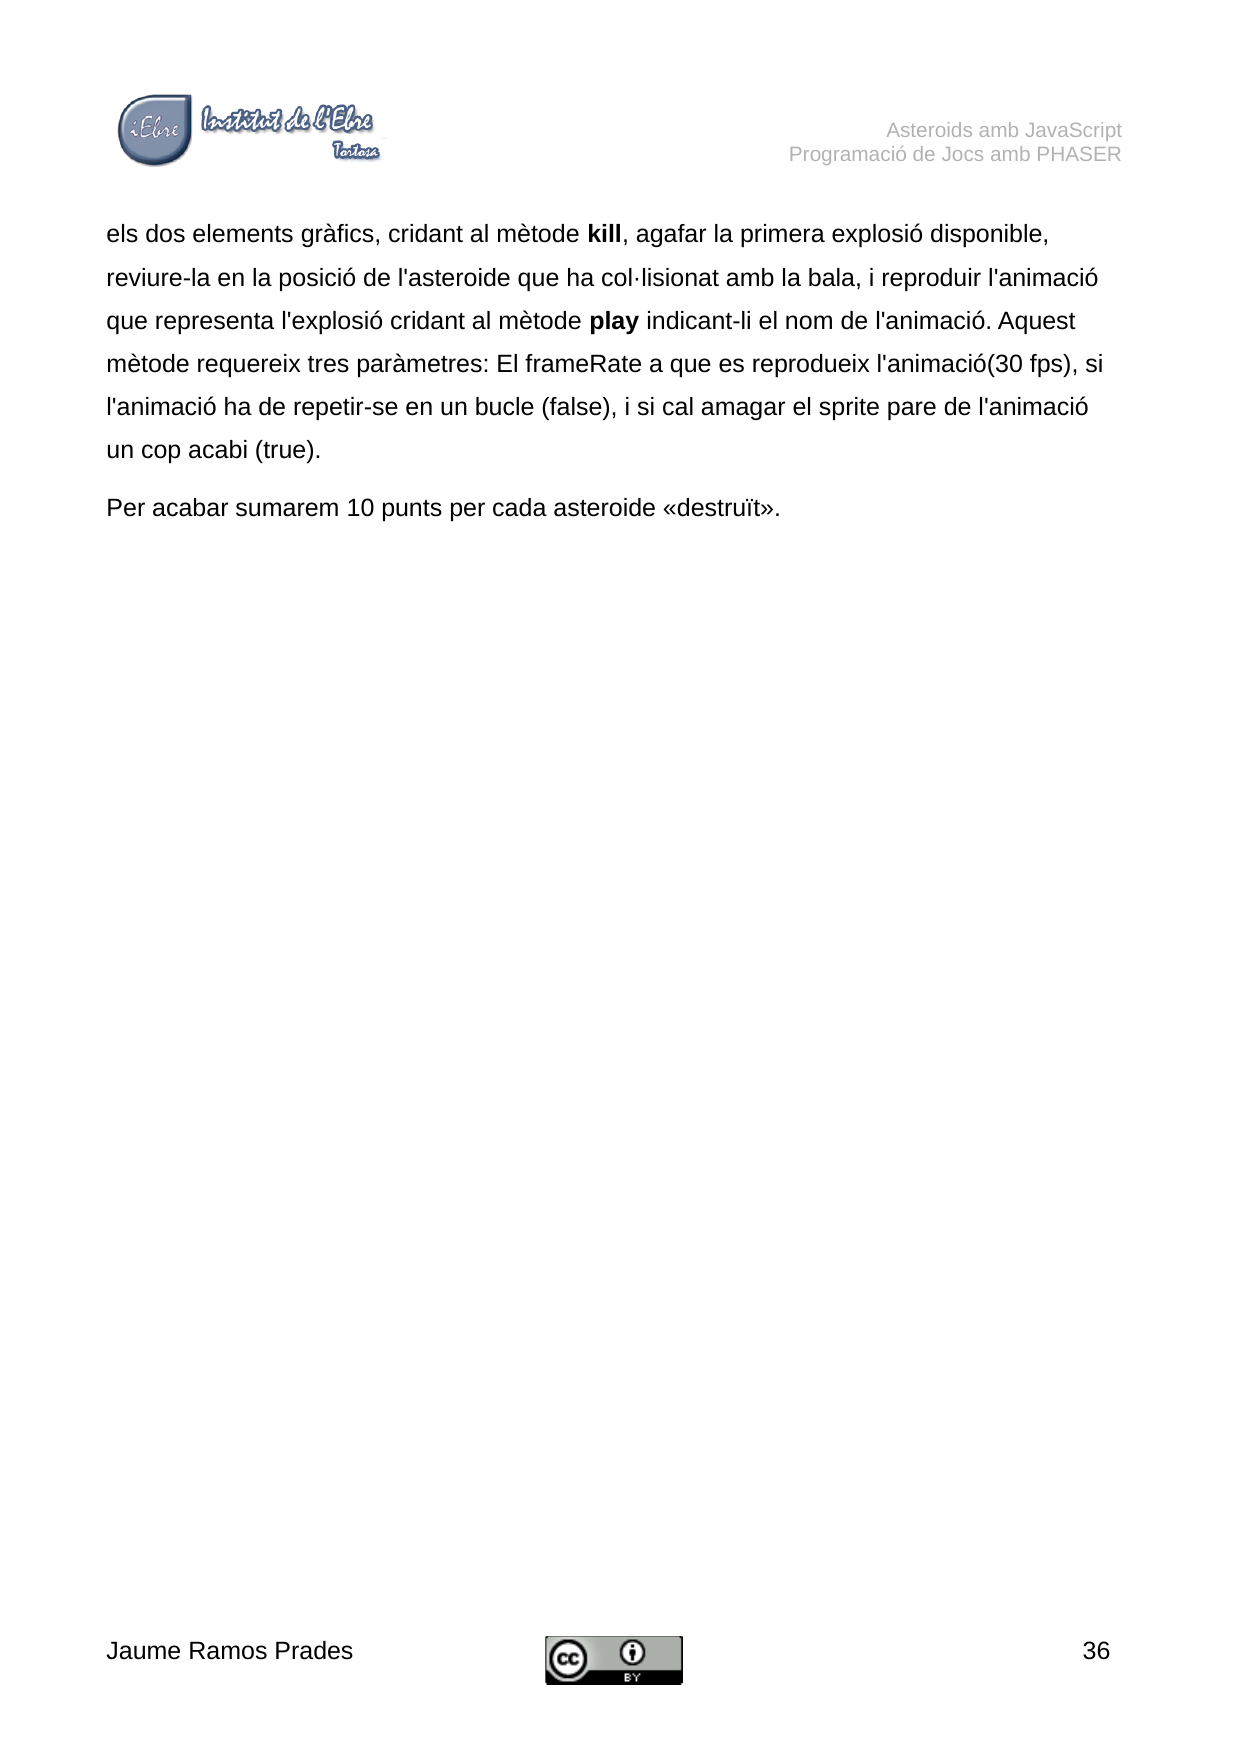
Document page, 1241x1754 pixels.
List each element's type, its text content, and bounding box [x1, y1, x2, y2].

text Per acabar sumarem 10 punts per cada asteroide «destruït». [106, 493, 1122, 522]
text els dos elements gràfics, cridant al mètode kill, agafar la primera explosió disponible, reviure-la en la posició de l'asteroide que ha col·lisionat amb la bala, i reproduir l'animació que representa l'explosió cridant al mètode play indicant-li el nom de l'animació. Aquest mètode requereix tres paràmetres: El frameRate a que es reprodueix l'animació(30 fps), si l'animació ha de repetir-se en un bucle (false), i si cal amagar el sprite pare de l'animació un cop acabi (true). [106, 219, 1122, 464]
picture [106, 79, 397, 181]
picture [545, 1636, 683, 1685]
